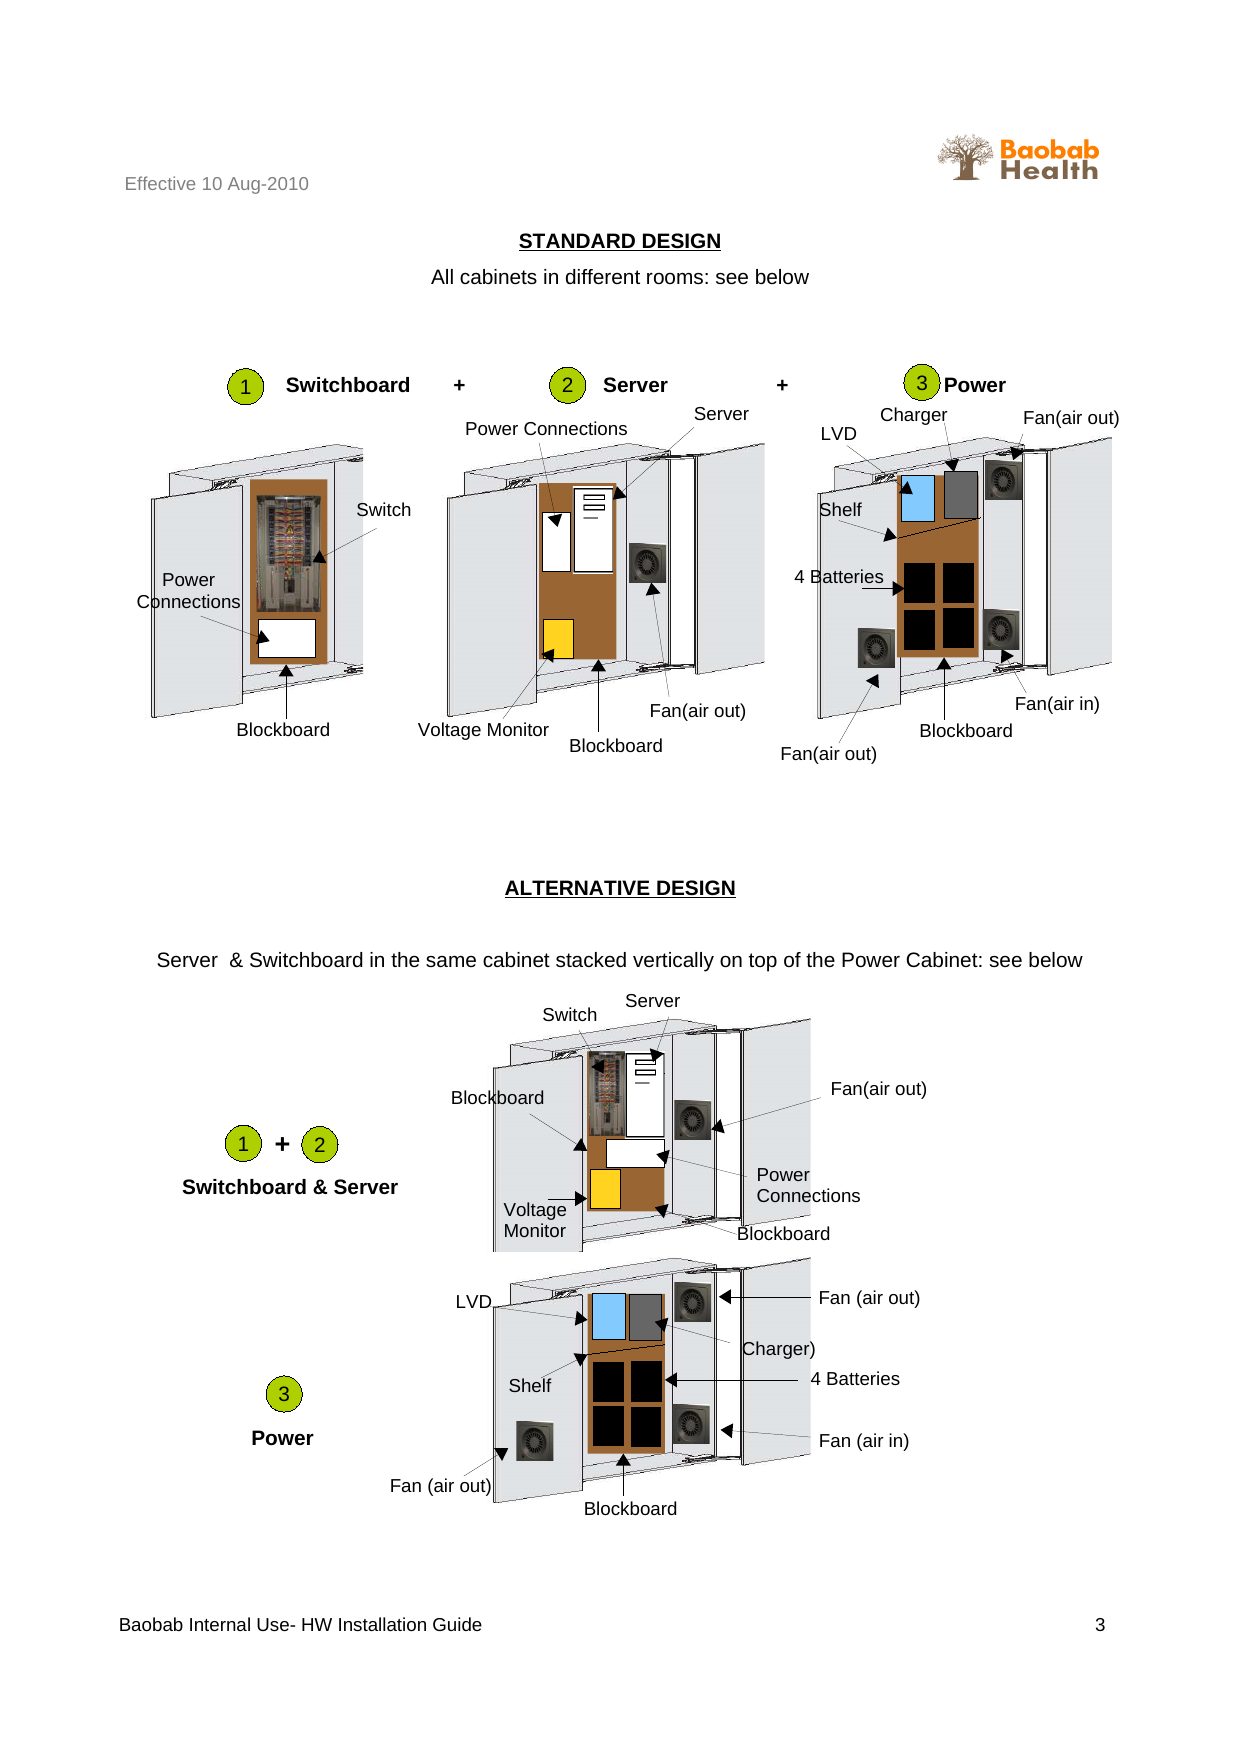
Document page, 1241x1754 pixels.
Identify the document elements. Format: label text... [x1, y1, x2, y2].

picture [516, 1421, 554, 1461]
text All cabinets in different rooms: see below [118, 265, 1122, 289]
text [330, 1128, 484, 1159]
picture [857, 628, 895, 668]
picture [936, 133, 1100, 186]
picture [672, 1404, 710, 1444]
picture [674, 1100, 712, 1140]
picture [785, 1228, 811, 1266]
picture [1088, 672, 1112, 721]
picture [331, 673, 364, 720]
picture [985, 460, 1022, 500]
text Server & Switchboard in the same cabinet stacked vertically on top of the Power Cabinet: see below [118, 948, 1122, 972]
picture [256, 495, 321, 612]
picture [982, 609, 1020, 650]
text ALTERNATIVE DESIGN [118, 876, 1122, 900]
text Power [934, 373, 1122, 397]
text [809, 1128, 1122, 1159]
text STANDARD DESIGN [118, 229, 1122, 253]
picture [588, 1051, 665, 1139]
text [118, 1128, 233, 1159]
text Switchboard + [259, 373, 553, 397]
picture [785, 1468, 811, 1505]
text Server + [582, 373, 910, 397]
picture [629, 543, 667, 583]
picture [739, 672, 765, 719]
text Switchboard & Server [809, 1174, 1122, 1198]
text Switchboard & Server [118, 1174, 484, 1198]
text Power [118, 1426, 484, 1450]
picture [572, 486, 613, 574]
picture [674, 1282, 712, 1322]
text + [254, 1128, 310, 1159]
text [118, 373, 232, 397]
text Power [809, 1426, 1122, 1450]
